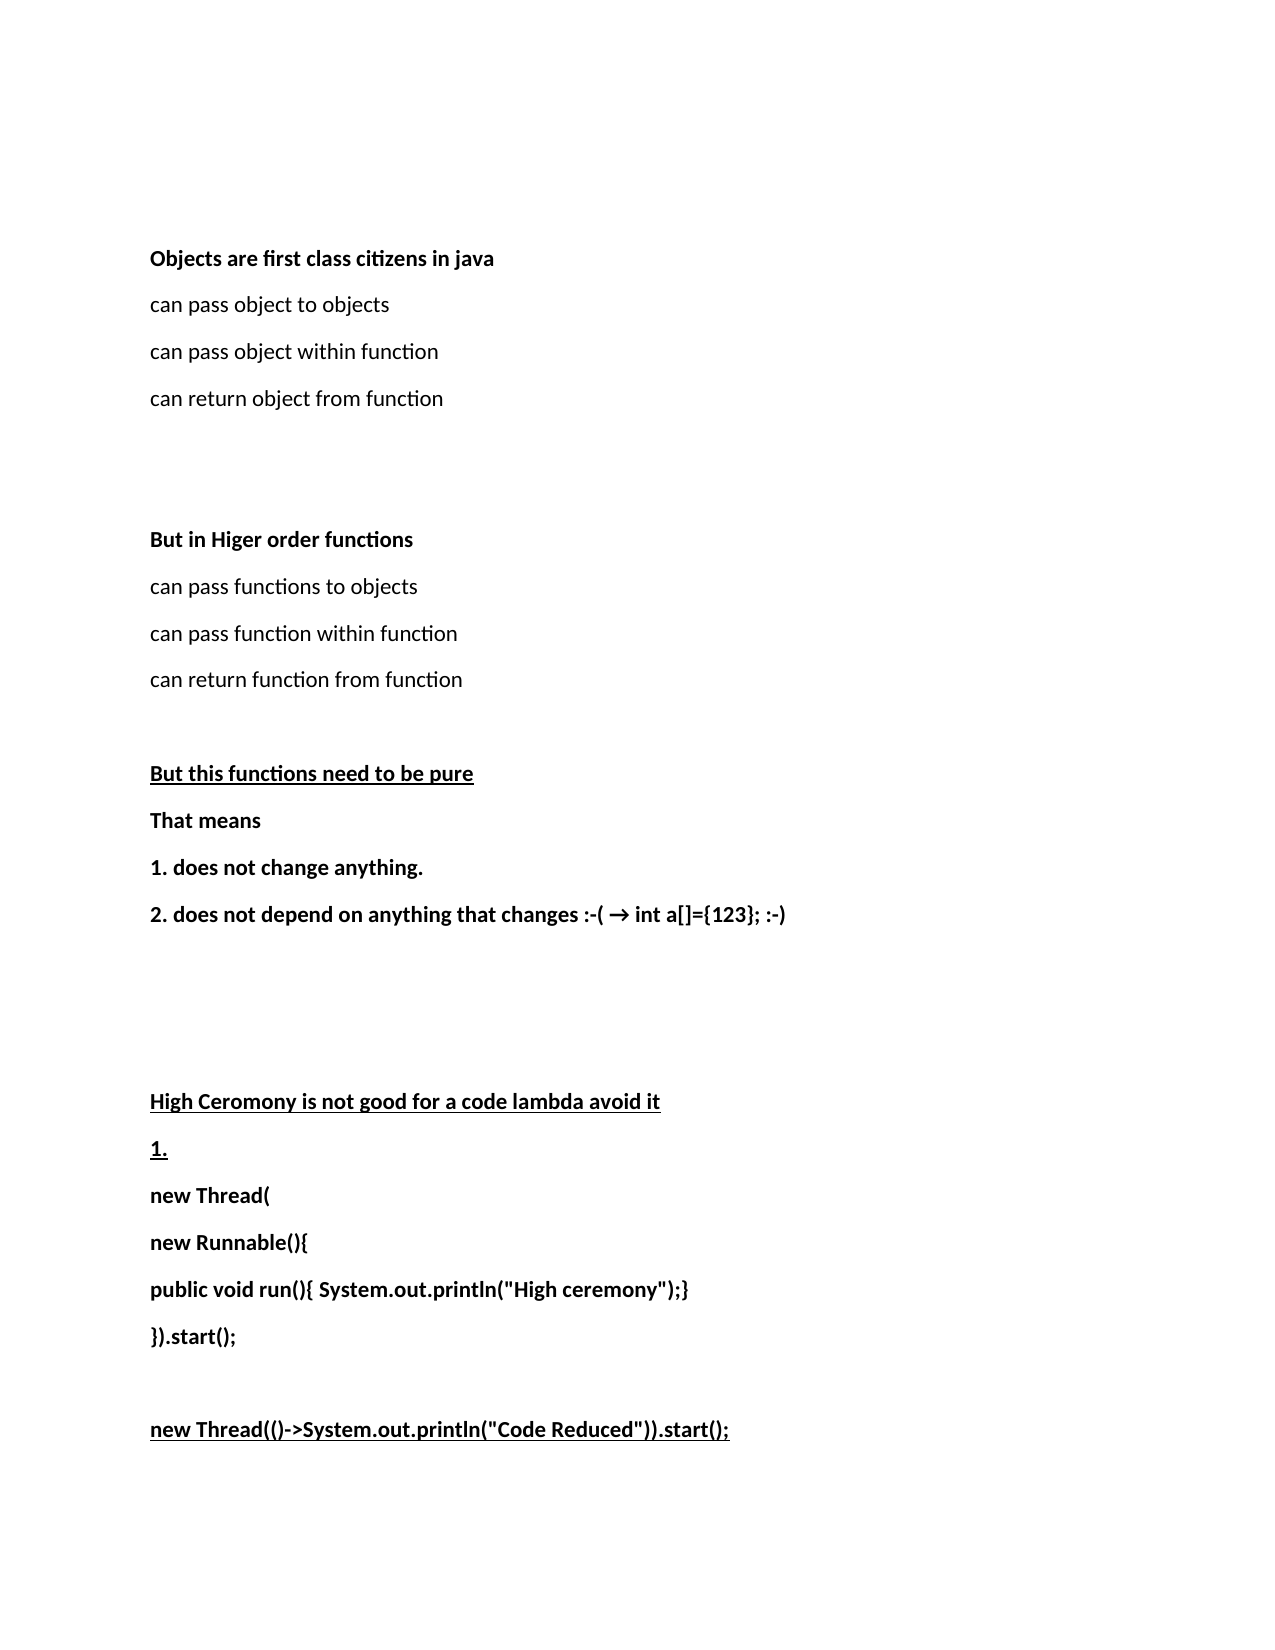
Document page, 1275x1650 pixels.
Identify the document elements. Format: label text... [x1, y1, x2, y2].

text can pass object to objects [150, 291, 1125, 319]
text 1. [150, 1134, 1125, 1162]
text }).start(); [150, 1322, 1125, 1350]
text can return object from function [150, 384, 1125, 412]
text can pass object within function [150, 337, 1125, 366]
text can return function from function [150, 666, 1125, 694]
text can pass function within function [150, 619, 1125, 647]
text But in Higer order functions [150, 525, 1125, 553]
text can pass functions to objects [150, 572, 1125, 600]
text But this functions need to be pure [150, 759, 1125, 787]
text Objects are first class citizens in java [150, 244, 1125, 272]
text new Thread( [150, 1181, 1125, 1209]
text 1. does not change anything. [150, 853, 1125, 881]
text public void run(){ System.out.println("High ceremony");} [150, 1275, 1125, 1303]
text High Ceromony is not good for a code lambda avoid it [150, 1087, 1125, 1116]
text That means [150, 806, 1125, 834]
text new Thread(()->System.out.println("Code Reduced")).start(); [150, 1416, 1125, 1444]
text 2. does not depend on anything that changes :-( → int a[]={123}; :-) [150, 900, 1125, 928]
text new Runnable(){ [150, 1228, 1125, 1256]
